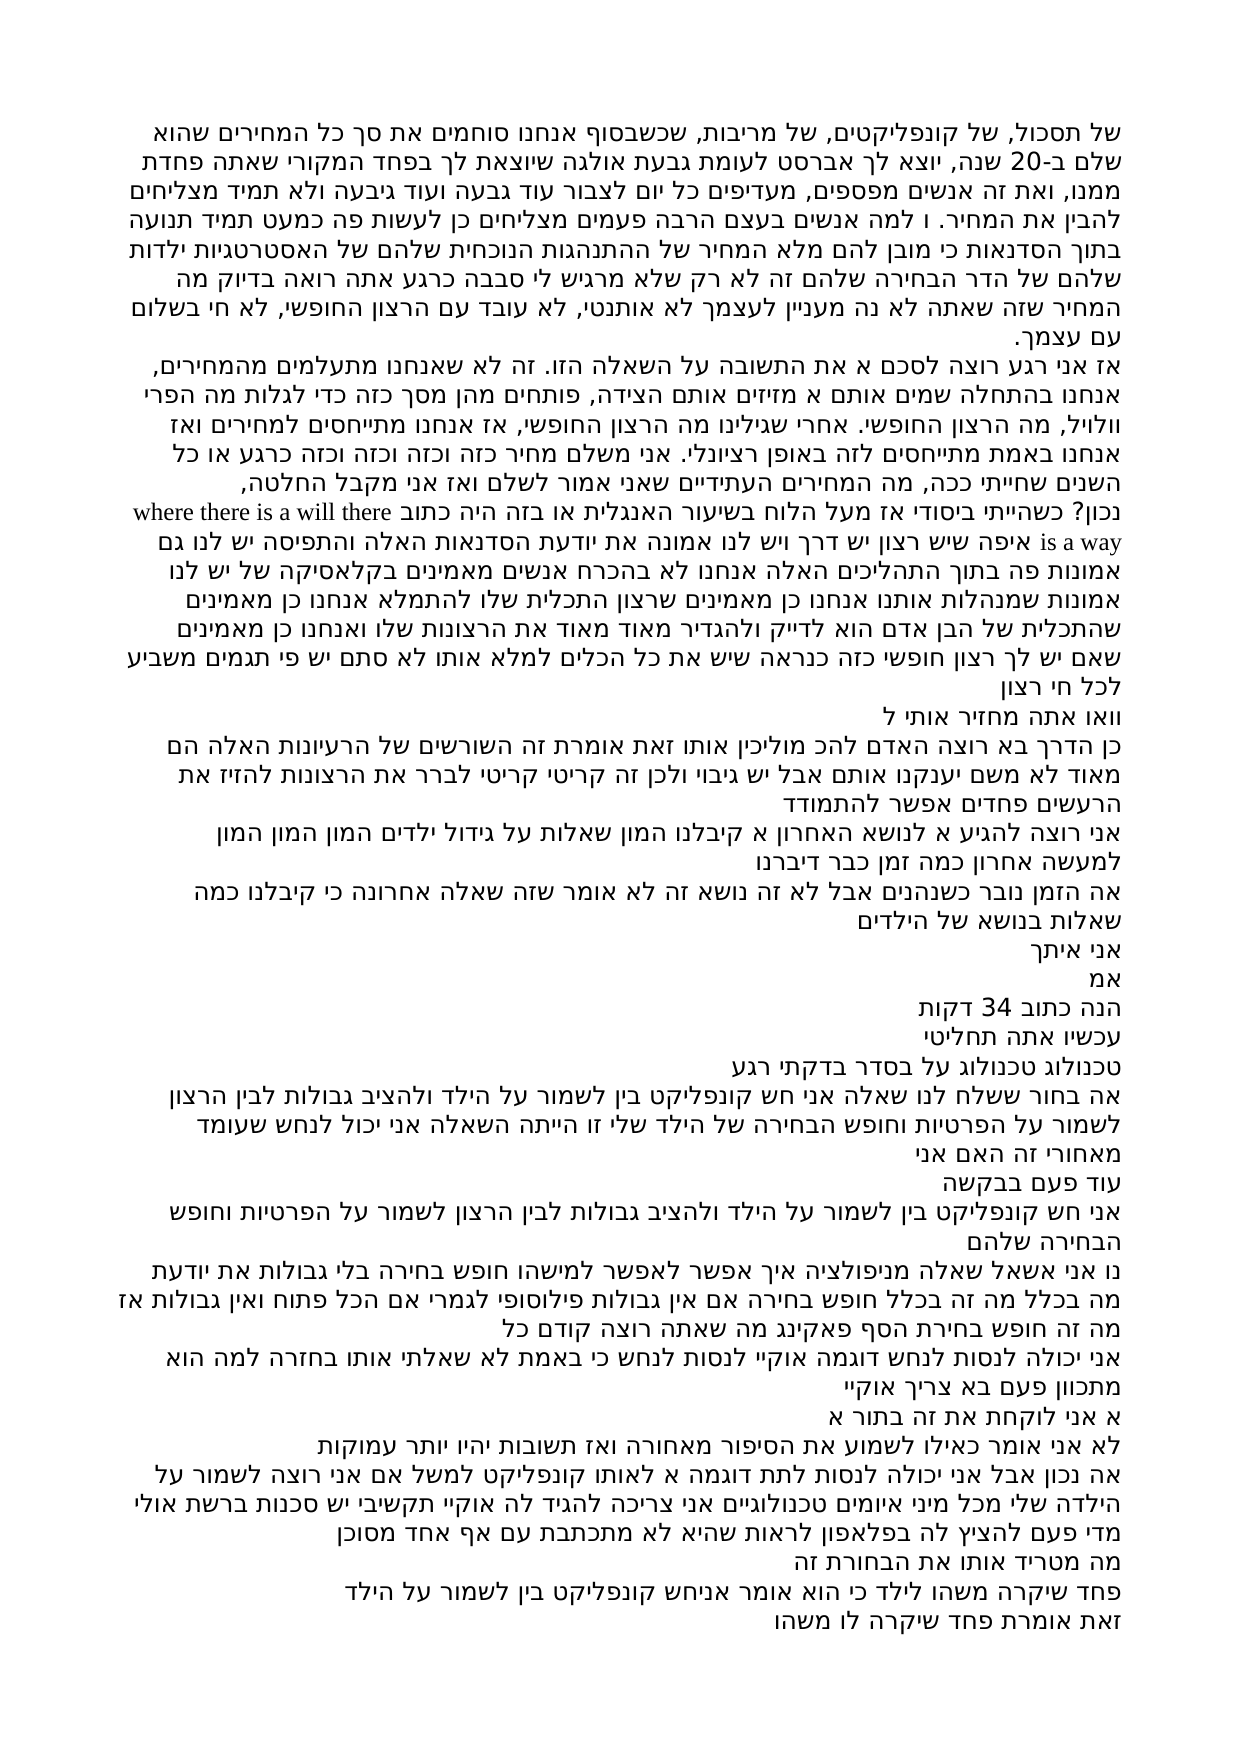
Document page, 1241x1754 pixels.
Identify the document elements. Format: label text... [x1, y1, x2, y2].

text אז אנחנו לא מתעלמים אחרים. אין דבר כזה, לא מתעלמים. אני כן רוצה להצביע, אולי זה טריביאלי, שאנשים הרבה פעמים נמנעים מפעולת רצון מבלי לדעת מה הפחד האמיתי שתוקע אותם. אוקיי? או בן אדם מחזיק מערכת זוגית 20 שנה או 30 שנה מתוך פחד לאבד את הזוגיות, את הקשר, אבל בדרך הוא משלם כל כך הרבה מחירים קטנים שלאבד את עצמו של שחיקה, של תסכול, של קונפליקטים, של מריבות, שכשבסוף אנחנו סוחמים את סך כל המחירים שהוא שלם ב-20 שנה, יוצא לך אברסט לעומת גבעת אולגה שיוצאת לך בפחד המקורי שאתה פחדת ממנו, ואת זה אנשים מפספים, מעדיפים כל יום לצבור עוד גבעה ועוד גיבעה ולא תמיד מצליחים להבין את המחיר. ו למה אנשים בעצם הרבה פעמים מצליחים כן לעשות פה כמעט תמיד תנועה בתוך הסדנאות כי מובן להם מלא המחיר של ההתנהגות הנוכחית שלהם של האסטרטגיות ילדות שלהם של הדר הבחירה שלהם זה לא רק שלא מרגיש לי סבבה כרגע אתה רואה בדיוק מה המחיר שזה שאתה לא נה מעניין לעצמך לא אותנטי, לא עובד עם הרצון החופשי, לא חי בשלום עם עצמך. [118, 118, 1122, 351]
text פחד שיקרה משהו לילד כי הוא אומר אניחש קונפליקט בין לשמור על הילד [118, 1577, 1122, 1606]
text אה נכון אבל אני יכולה לנסות לתת דוגמה א לאותו קונפליקט למשל אם אני רוצה לשמור על הילדה שלי מכל מיני איומים טכנולוגיים אני צריכה להגיד לה אוקיי תקשיבי יש סכנות ברשת אולי מדי פעם להציץ לה בפלאפון לראות שהיא לא מתכתבת עם אף אחד מסוכן [118, 1460, 1122, 1547]
text טכנולוג טכנולוג על בסדר בדקתי רגע [118, 1052, 1122, 1081]
text וואו אתה מחזיר אותי ל [118, 702, 1122, 731]
text אני רוצה להגיע א לנושא האחרון א קיבלנו המון שאלות על גידול ילדים המון המון המון [118, 818, 1122, 847]
text נו אני אשאל שאלה מניפולציה איך אפשר לאפשר למישהו חופש בחירה בלי גבולות את יודעת מה בכלל מה זה בכלל חופש בחירה אם אין גבולות פילוסופי לגמרי אם הכל פתוח ואין גבולות אז מה זה חופש בחירת הסף פאקינג מה שאתה רוצה קודם כל [118, 1256, 1122, 1343]
text אה הזמן נובר כשנהנים אבל לא זה נושא זה לא אומר שזה שאלה אחרונה כי קיבלנו כמה שאלות בנושא של הילדים [118, 877, 1122, 935]
text למעשה אחרון כמה זמן כבר דיברנו [118, 847, 1122, 877]
text אה בחור ששלח לנו שאלה אני חש קונפליקט בין לשמור על הילד ולהציב גבולות לבין הרצון לשמור על הפרטיות וחופש הבחירה של הילד שלי זו הייתה השאלה אני יכול לנחש שעומד מאחורי זה האם אני [118, 1081, 1122, 1168]
text אני חש קונפליקט בין לשמור על הילד ולהציב גבולות לבין הרצון לשמור על הפרטיות וחופש הבחירה שלהם [118, 1197, 1122, 1256]
text נכון? כשהייתי ביסודי אז מעל הלוח בשיעור האנגלית או בזה היה כתוב where there is a will there is a way איפה שיש רצון יש דרך ויש לנו אמונה את יודעת הסדנאות האלה והתפיסה יש לנו גם אמונות פה בתוך התהליכים האלה אנחנו לא בהכרח אנשים מאמינים בקלאסיקה של יש לנו אמונות שמנהלות אותנו אנחנו כן מאמינים שרצון התכלית שלו להתמלא אנחנו כן מאמינים שהתכלית של הבן אדם הוא לדייק ולהגדיר מאוד מאוד את הרצונות שלו ואנחנו כן מאמינים שאם יש לך רצון חופשי כזה כנראה שיש את כל הכלים למלא אותו לא סתם יש פי תגמים משביע לכל חי רצון [118, 497, 1122, 702]
text אני איתך [118, 935, 1122, 964]
text אני יכולה לנסות לנחש דוגמה אוקיי לנסות לנחש כי באמת לא שאלתי אותו בחזרה למה הוא מתכוון פעם בא צריך אוקיי [118, 1343, 1122, 1402]
text לא אני אומר כאילו לשמוע את הסיפור מאחורה ואז תשובות יהיו יותר עמוקות [118, 1431, 1122, 1460]
text אז אני רגע רוצה לסכם א את התשובה על השאלה הזו. זה לא שאנחנו מתעלמים מהמחירים, אנחנו בהתחלה שמים אותם א מזיזים אותם הצידה, פותחים מהן מסך כזה כדי לגלות מה הפרי וולויל, מה הרצון החופשי. אחרי שגילינו מה הרצון החופשי, אז אנחנו מתייחסים למחירים ואז אנחנו באמת מתייחסים לזה באופן רציונלי. אני משלם מחיר כזה וכזה וכזה וכזה כרגע או כל השנים שחייתי ככה, מה המחירים העתידיים שאני אמור לשלם ואז אני מקבל החלטה, [118, 351, 1122, 497]
text מה מטריד אותו את הבחורת זה [118, 1547, 1122, 1577]
text עכשיו אתה תחליטי [118, 1022, 1122, 1052]
text כן הדרך בא רוצה האדם להכ מוליכין אותו זאת אומרת זה השורשים של הרעיונות האלה הם מאוד לא משם יענקנו אותם אבל יש גיבוי ולכן זה קריטי קריטי לברר את הרצונות להזיז את הרעשים פחדים אפשר להתמודד [118, 731, 1122, 818]
text עוד פעם בבקשה [118, 1168, 1122, 1197]
text זאת אומרת פחד שיקרה לו משהו [118, 1606, 1122, 1635]
text הנה כתוב 34 דקות [118, 993, 1122, 1022]
text א אני לוקחת את זה בתור א [118, 1402, 1122, 1431]
text אמ [118, 964, 1122, 993]
